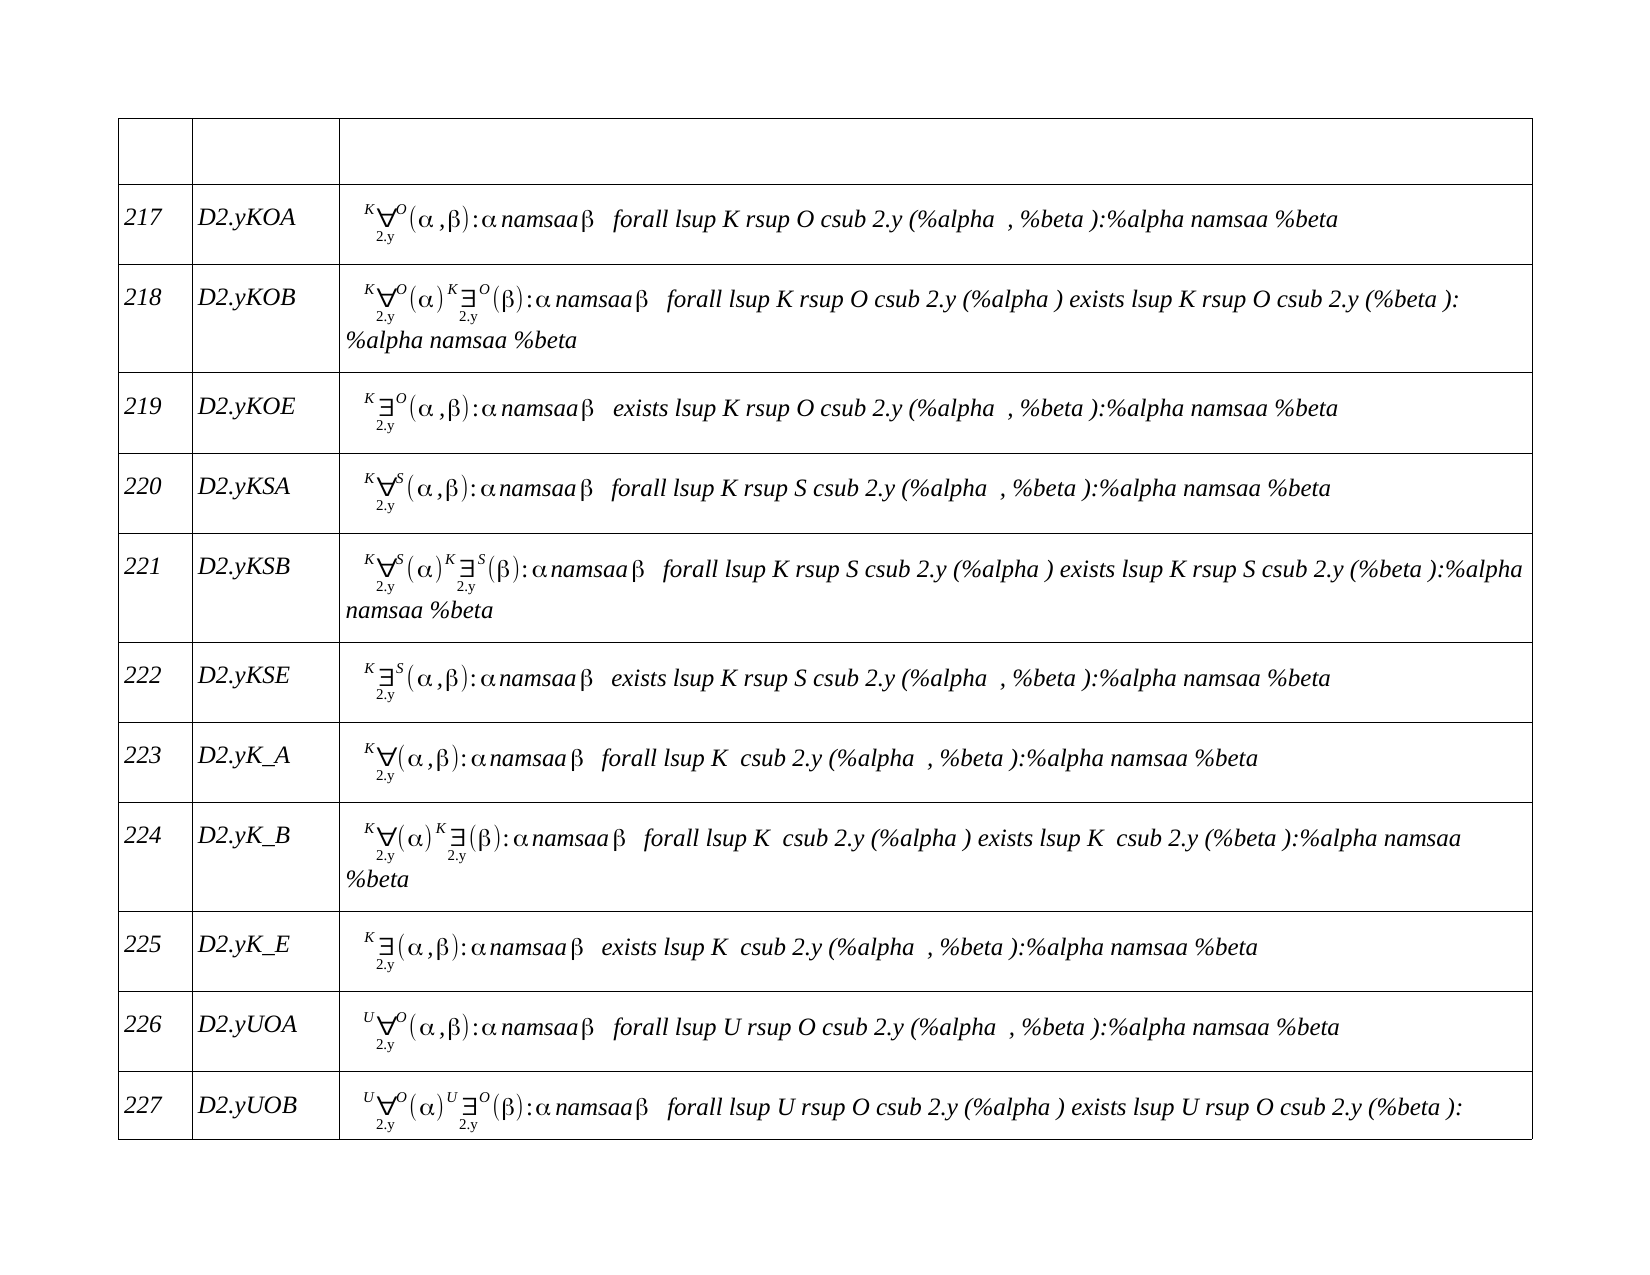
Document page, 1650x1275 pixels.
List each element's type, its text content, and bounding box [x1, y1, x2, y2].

table_cell 225 [119, 912, 192, 991]
table_cell 221 [119, 534, 192, 642]
table_cell forall lsup U rsup O csub 2.y (%alpha ) exists lsup U rsup O csub 2.y (%beta ):%alpha namsaa %beta [340, 1072, 1532, 1139]
table_cell D2.yUOA [193, 992, 339, 1071]
table_cell forall lsup K csub 2.y (%alpha , %beta ):%alpha namsaa %beta [340, 723, 1532, 802]
table_cell D2.yK_E [193, 912, 339, 991]
table_cell D2.yKSE [193, 643, 339, 722]
table_cell D2.yUOB [193, 1072, 339, 1139]
table_cell forall lsup K csub 2.y (%alpha ) exists lsup K csub 2.y (%beta ):%alpha namsaa %beta [340, 803, 1532, 911]
table_cell D2.yKOB [193, 265, 339, 372]
table_cell forall lsup U rsup O csub 2.y (%alpha , %beta ):%alpha namsaa %beta [340, 992, 1532, 1071]
table_cell 223 [119, 723, 192, 802]
table_cell D2.yK_A [193, 723, 339, 802]
table_cell forall lsup K rsup O csub 2.y (%alpha ) exists lsup K rsup O csub 2.y (%beta ):%alpha namsaa %beta [340, 265, 1532, 372]
table_cell forall lsup K rsup O csub 2.y (%alpha , %beta ):%alpha namsaa %beta [340, 185, 1532, 263]
table_cell forall lsup K rsup S csub 2.y (%alpha , %beta ):%alpha namsaa %beta [340, 454, 1532, 533]
table_cell exists lsup K csub 2.y (%alpha , %beta ):%alpha namsaa %beta [340, 912, 1532, 991]
table_cell 220 [119, 454, 192, 533]
table_cell 227 [119, 1072, 192, 1139]
table_cell 217 [119, 185, 192, 263]
table_cell 226 [119, 992, 192, 1071]
table_cell exists lsup K rsup S csub 2.y (%alpha , %beta ):%alpha namsaa %beta [340, 643, 1532, 722]
table_cell 219 [119, 373, 192, 453]
table_cell D2.yKSA [193, 454, 339, 533]
table_cell D2.yK_B [193, 803, 339, 911]
table_cell D2.yKOE [193, 373, 339, 453]
table_cell [193, 119, 339, 183]
table_cell D2.yKSB [193, 534, 339, 642]
table_cell forall lsup K rsup S csub 2.y (%alpha ) exists lsup K rsup S csub 2.y (%beta ):%alpha namsaa %beta [340, 534, 1532, 642]
table_cell 224 [119, 803, 192, 911]
table_cell [119, 119, 192, 183]
table_cell 222 [119, 643, 192, 722]
table_cell 218 [119, 265, 192, 372]
table_cell exists lsup K rsup O csub 2.y (%alpha , %beta ):%alpha namsaa %beta [340, 373, 1532, 453]
table_cell [340, 119, 1532, 183]
table_cell D2.yKOA [193, 185, 339, 263]
